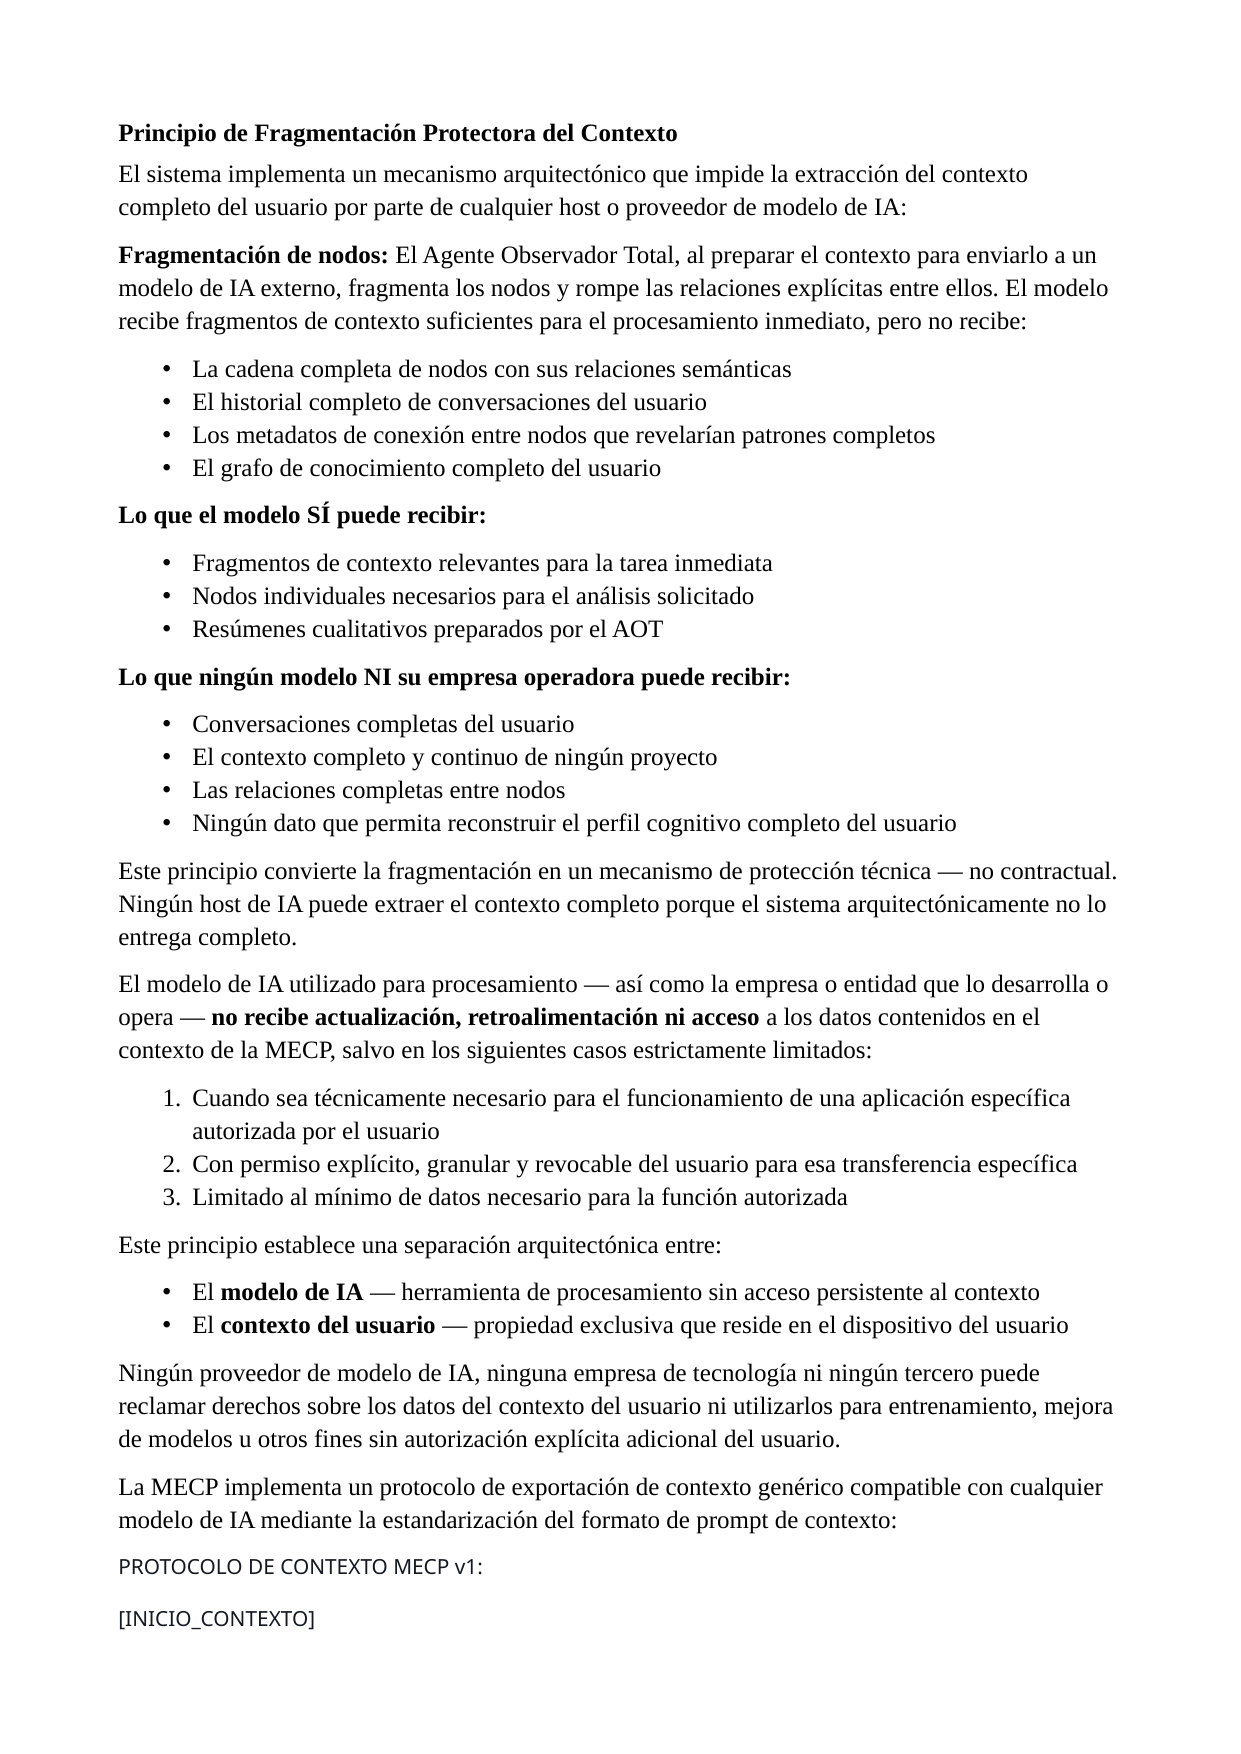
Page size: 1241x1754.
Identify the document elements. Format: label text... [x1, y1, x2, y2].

list Fragmentos de contexto relevantes para la tarea inmediata [162, 548, 1122, 577]
text Ningún proveedor de modelo de IA, ninguna empresa de tecnología ni ningún tercero puede reclamar derechos sobre los datos del contexto del usuario ni utilizarlos para entrenamiento, mejora de modelos u otros fines sin autorización explícita adicional del usuario. [118, 1358, 1122, 1453]
list Ningún dato que permita reconstruir el perfil cognitivo completo del usuario [162, 808, 1122, 837]
list Nodos individuales necesarios para el análisis solicitado [162, 581, 1122, 610]
text Este principio establece una separación arquitectónica entre: [118, 1230, 1122, 1258]
text PROTOCOLO DE CONTEXTO MECP v1: [118, 1552, 1122, 1581]
list El grafo de conocimiento completo del usuario [162, 453, 1122, 481]
text El sistema implementa un mecanismo arquitectónico que impide la extracción del contexto completo del usuario por parte de cualquier host o proveedor de modelo de IA: [118, 159, 1122, 221]
text Fragmentación de nodos: El Agente Observador Total, al preparar el contexto para enviarlo a un modelo de IA externo, fragmenta los nodos y rompe las relaciones explícitas entre ellos. El modelo recibe fragmentos de contexto suficientes para el procesamiento inmediato, pero no recibe: [118, 240, 1122, 335]
text El modelo de IA utilizado para procesamiento — así como la empresa o entidad que lo desarrolla o opera — no recibe actualización, retroalimentación ni acceso a los datos contenidos en el contexto de la MECP, salvo en los siguientes casos estrictamente limitados: [118, 969, 1122, 1064]
list El modelo de IA — herramienta de procesamiento sin acceso persistente al contexto [162, 1277, 1122, 1306]
text La MECP implementa un protocolo de exportación de contexto genérico compatible con cualquier modelo de IA mediante la estandarización del formato de prompt de contexto: [118, 1472, 1122, 1533]
text Este principio convierte la fragmentación en un mecanismo de protección técnica — no contractual. Ningún host de IA puede extraer el contexto completo porque el sistema arquitectónicamente no lo entrega completo. [118, 856, 1122, 951]
text Lo que ningún modelo NI su empresa operadora puede recibir: [118, 662, 1122, 690]
list Cuando sea técnicamente necesario para el funcionamiento de una aplicación específica autorizada por el usuario [162, 1083, 1122, 1145]
list Los metadatos de conexión entre nodos que revelarían patrones completos [162, 420, 1122, 448]
subtitle Principio de Fragmentación Protectora del Contexto [118, 118, 1122, 147]
list Limitado al mínimo de datos necesario para la función autorizada [162, 1182, 1122, 1211]
list Con permiso explícito, granular y revocable del usuario para esa transferencia específica [162, 1149, 1122, 1178]
list Resúmenes cualitativos preparados por el AOT [162, 614, 1122, 643]
list El contexto completo y continuo de ningún proyecto [162, 742, 1122, 771]
list Conversaciones completas del usuario [162, 709, 1122, 738]
list La cadena completa de nodos con sus relaciones semánticas [162, 354, 1122, 382]
text [INICIO_CONTEXTO] [118, 1604, 1122, 1633]
list Las relaciones completas entre nodos [162, 775, 1122, 804]
list El contexto del usuario — propiedad exclusiva que reside en el dispositivo del usuario [162, 1310, 1122, 1339]
text Lo que el modelo SÍ puede recibir: [118, 500, 1122, 529]
list El historial completo de conversaciones del usuario [162, 387, 1122, 415]
